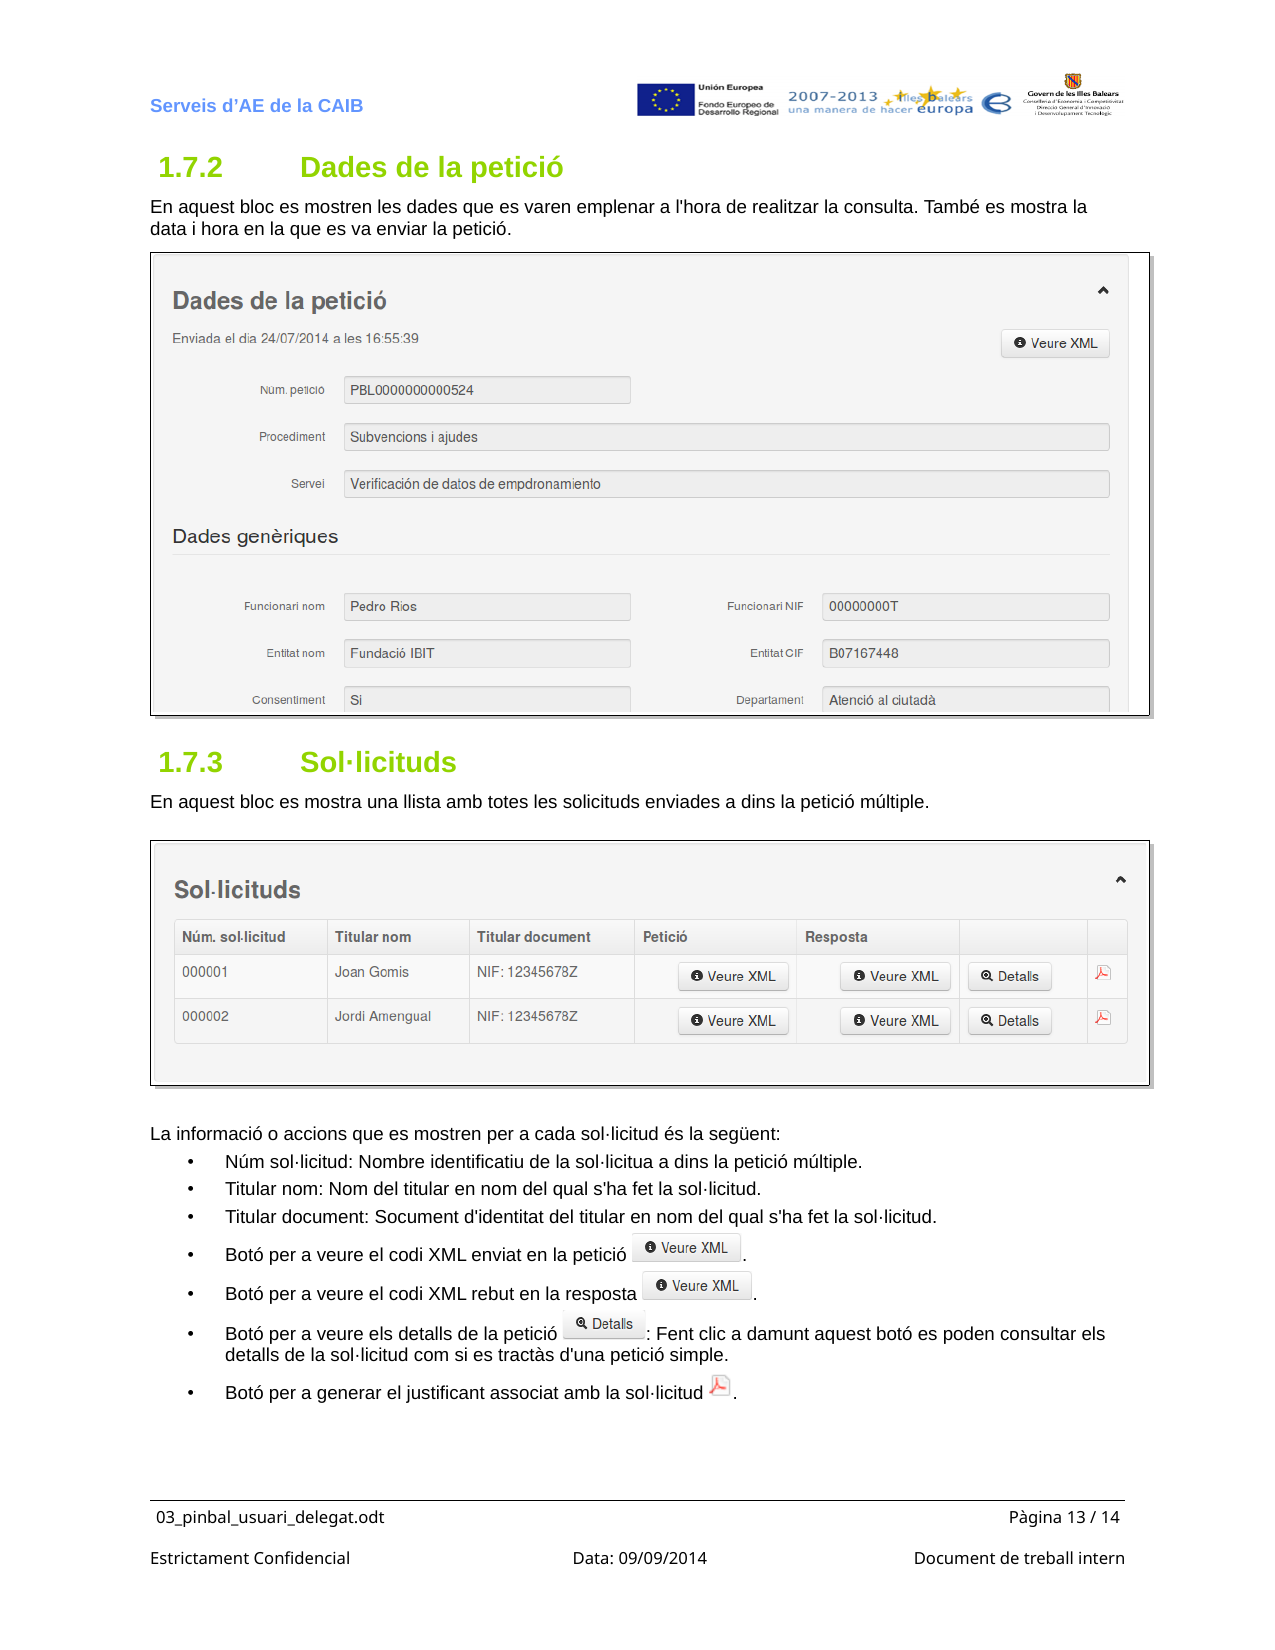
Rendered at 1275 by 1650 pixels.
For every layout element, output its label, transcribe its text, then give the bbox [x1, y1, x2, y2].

picture [642, 1271, 753, 1300]
picture [708, 1371, 733, 1400]
picture [153, 254, 1147, 712]
picture [153, 842, 1147, 1082]
list Botó per a veure el codi XML enviat en la petició . [187, 1233, 1125, 1266]
subtitle Sol·licituds [150, 744, 1125, 778]
subtitle Dades de la petició [150, 150, 1125, 183]
list Botó per a veure els detalls de la petició : Fent clic a damunt aquest botó es poden consultar els detalls de la sol·licitud com si es tractàs d'una petició simple. [187, 1310, 1125, 1366]
picture [632, 1233, 742, 1262]
text La informació o accions que es mostren per a cada sol·licitud és la següent: [150, 1123, 1125, 1144]
text En aquest bloc es mostren les dades que es varen emplenar a l'hora de realitzar la consulta. També es mostra la data i hora en la que es va enviar la petició. [150, 196, 1125, 239]
text En aquest bloc es mostra una llista amb totes les solicituds enviades a dins la petició múltiple. [150, 791, 1125, 812]
picture [562, 1310, 646, 1340]
picture [636, 73, 1125, 116]
list Titular document: Socument d'identitat del titular en nom del qual s'ha fet la sol·licitud. [187, 1206, 1125, 1227]
list Botó per a generar el justificant associat amb la sol·licitud . [187, 1372, 1125, 1403]
list Botó per a veure el codi XML rebut en la resposta . [187, 1272, 1125, 1304]
list Titular nom: Nom del titular en nom del qual s'ha fet la sol·licitud. [187, 1178, 1125, 1200]
list Núm sol·licitud: Nombre identificatiu de la sol·licitua a dins la petició múltiple. [187, 1150, 1125, 1172]
